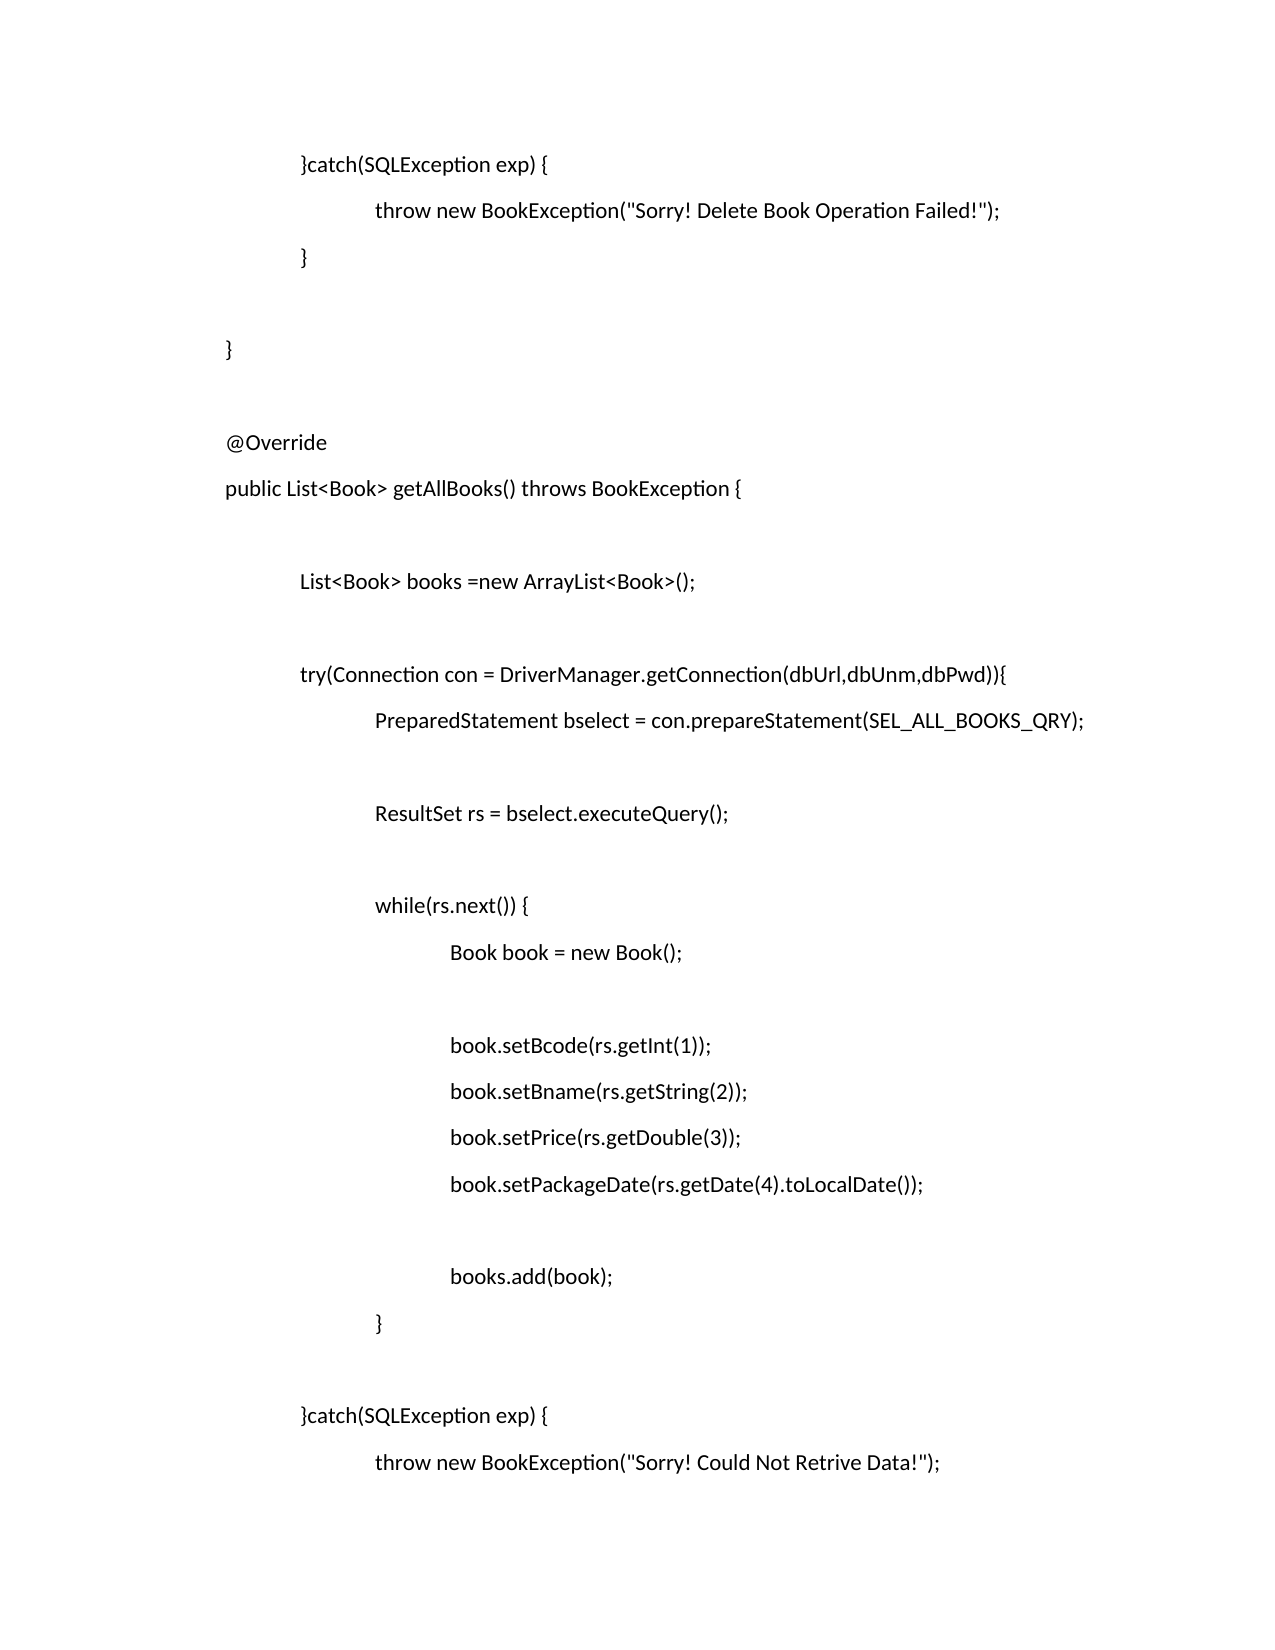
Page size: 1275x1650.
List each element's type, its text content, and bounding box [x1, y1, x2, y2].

text try(Connection con = DriverManager.getConnection(dbUrl,dbUnm,dbPwd)){ [150, 660, 1125, 688]
text } [150, 335, 1125, 363]
text book.setPackageDate(rs.getDate(4).toLocalDate()); [150, 1170, 1125, 1198]
text } [150, 243, 1125, 271]
text List<Book> books =new ArrayList<Book>(); [150, 567, 1125, 595]
text throw new BookException("Sorry! Could Not Retrive Data!"); [150, 1448, 1125, 1476]
text throw new BookException("Sorry! Delete Book Operation Failed!"); [150, 196, 1125, 224]
text while(rs.next()) { [150, 892, 1125, 920]
text PreparedStatement bselect = con.prepareStatement(SEL_ALL_BOOKS_QRY); [150, 706, 1125, 734]
text book.setBname(rs.getString(2)); [150, 1077, 1125, 1105]
text }catch(SQLException exp) { [150, 150, 1125, 178]
text books.add(book); [150, 1262, 1125, 1291]
text } [150, 1309, 1125, 1337]
text ResultSet rs = bselect.executeQuery(); [150, 799, 1125, 827]
text }catch(SQLException exp) { [150, 1402, 1125, 1429]
text Book book = new Book(); [150, 938, 1125, 966]
text @Override [150, 428, 1125, 456]
text public List<Book> getAllBooks() throws BookException { [150, 474, 1125, 502]
text book.setPrice(rs.getDouble(3)); [150, 1123, 1125, 1151]
text book.setBcode(rs.getInt(1)); [150, 1031, 1125, 1059]
